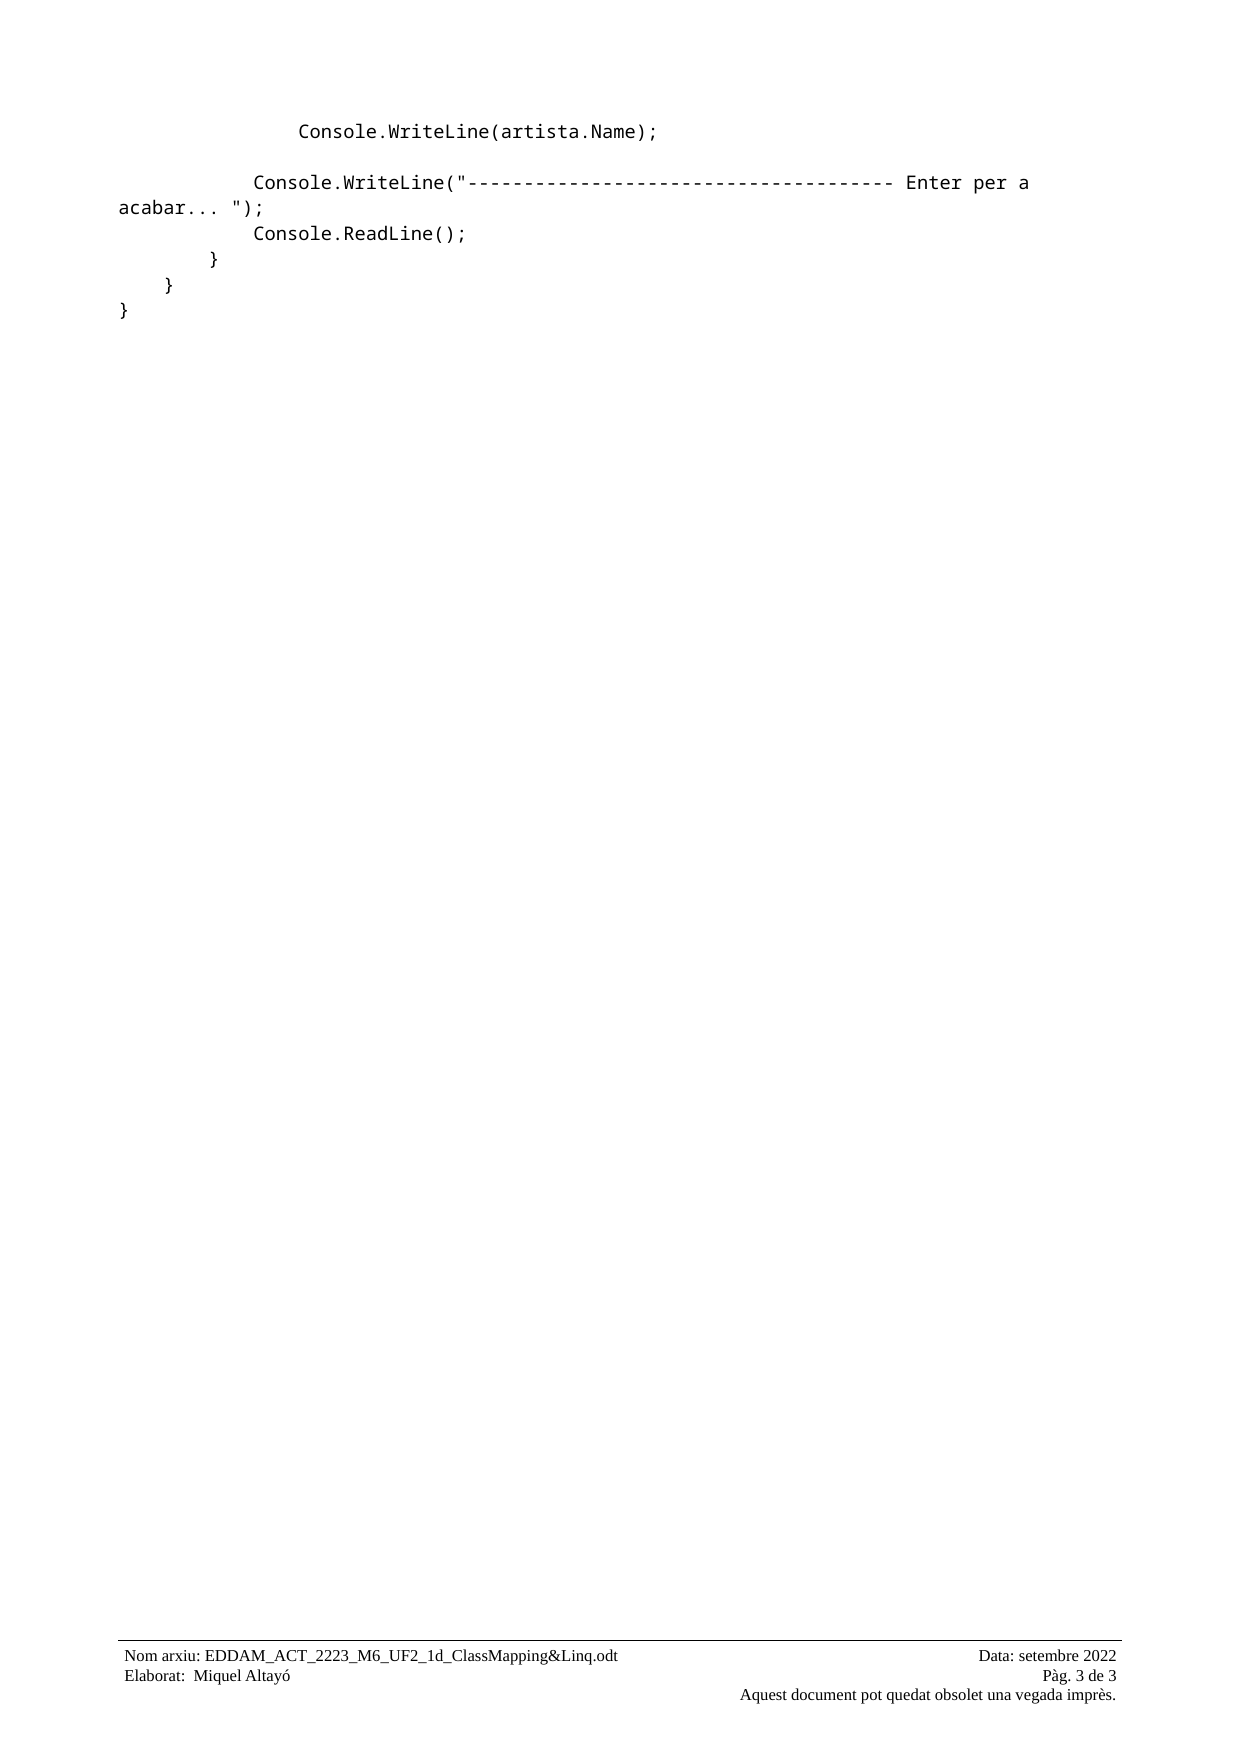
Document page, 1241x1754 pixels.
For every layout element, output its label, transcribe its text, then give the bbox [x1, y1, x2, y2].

text Console.WriteLine(artista.Name); [118, 118, 1122, 144]
text } [118, 297, 1122, 322]
text Console.WriteLine("-------------------------------------- Enter per a acabar... "); [118, 169, 1122, 220]
text Console.ReadLine(); [118, 220, 1122, 246]
text } [118, 271, 1122, 297]
text } [118, 246, 1122, 271]
